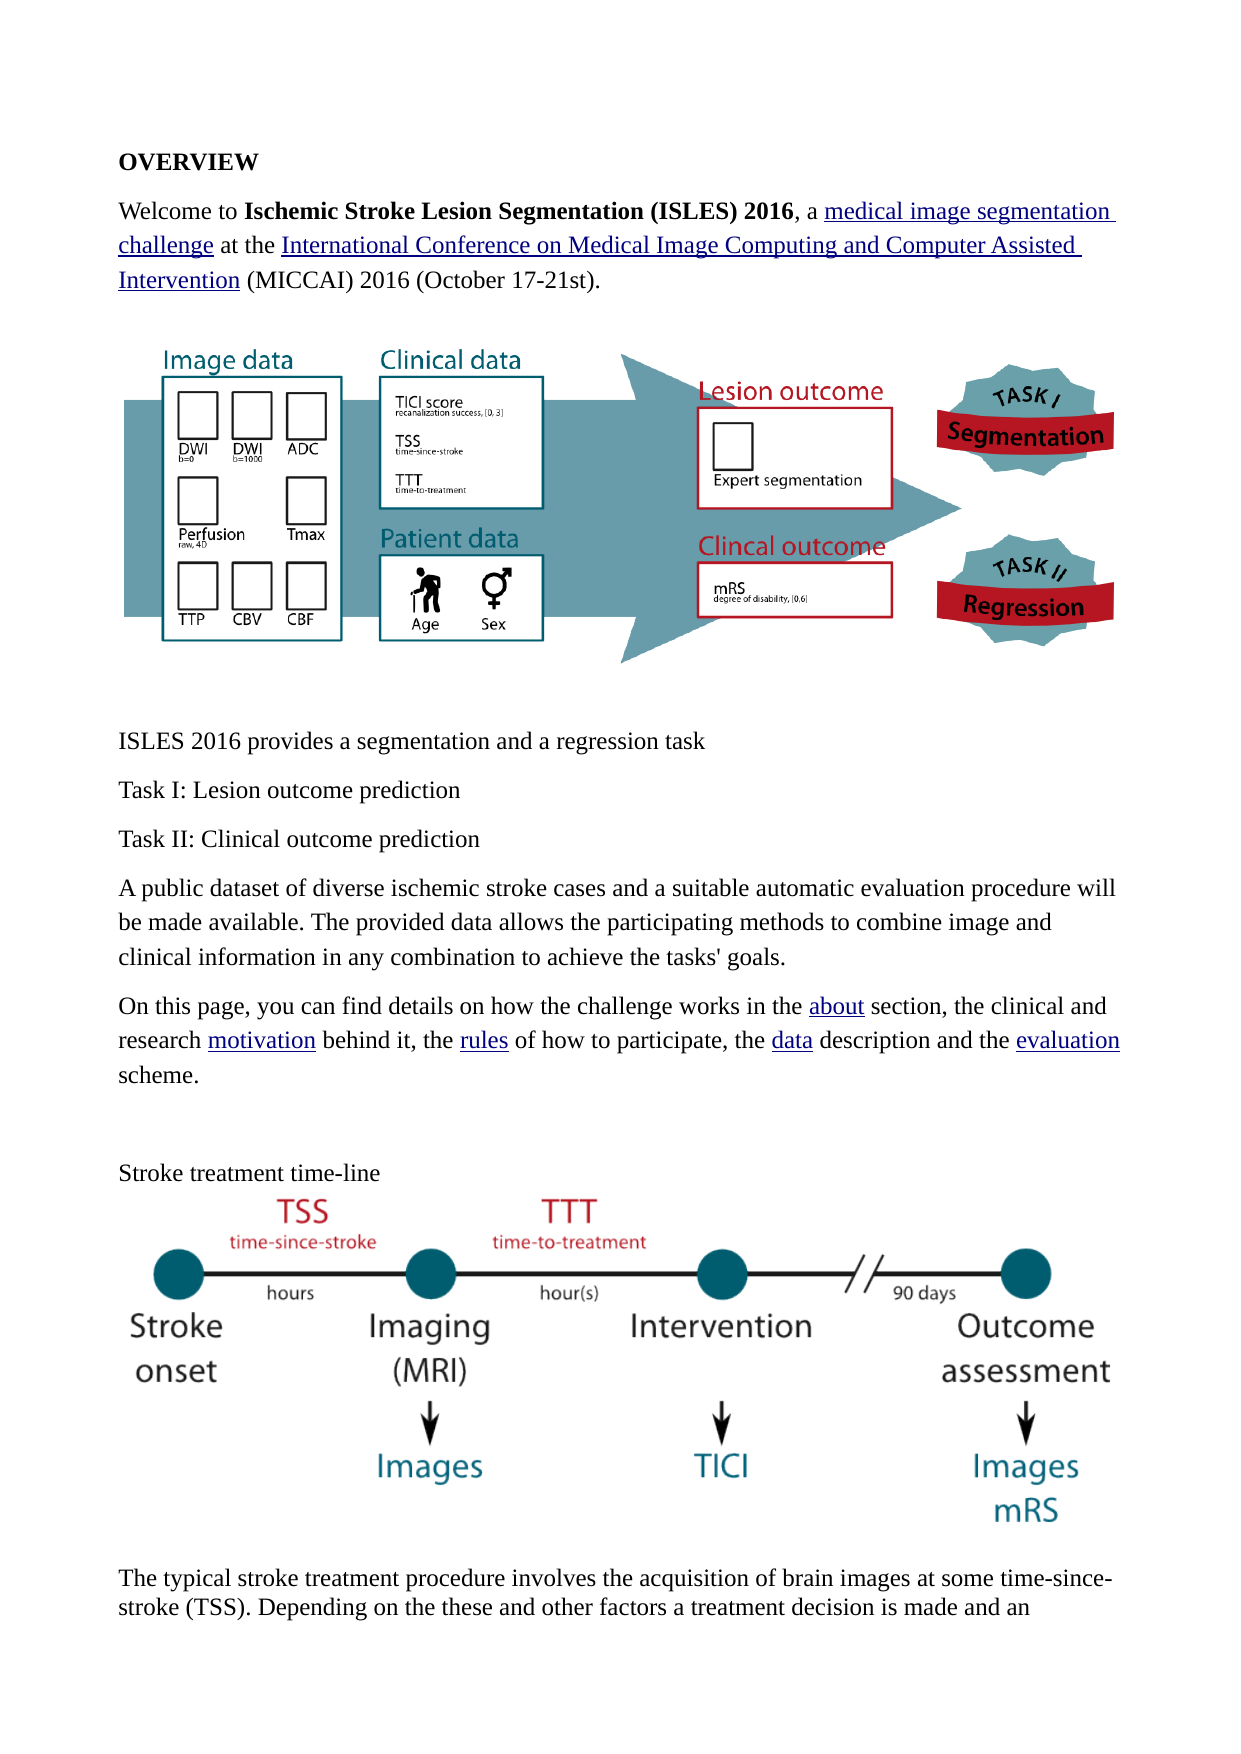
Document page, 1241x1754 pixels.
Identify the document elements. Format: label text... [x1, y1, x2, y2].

picture [118, 1186, 1123, 1535]
text A public dataset of diverse ischemic stroke cases and a suitable automatic evaluation procedure will be made available. The provided data allows the participating methods to combine image and clinical information in any combination to achieve the tasks' goals. [118, 873, 1122, 971]
text ISLES 2016 provides a segmentation and a regression task [118, 726, 1122, 754]
text On this page, you can find details on how the challenge works in the about section, the clinical and research motivation behind it, the rules of how to participate, the data description and the evaluation scheme. [118, 991, 1122, 1089]
text Task II: Clinical outcome prediction [118, 824, 1122, 853]
text Stroke treatment time-line [118, 1158, 1122, 1186]
text OVERVIEW [118, 147, 1122, 176]
picture [116, 341, 1121, 671]
text Welcome to Ischemic Stroke Lesion Segmentation (ISLES) 2016, a medical image segmentation challenge at the International Conference on Medical Image Computing and Computer Assisted Intervention (MICCAI) 2016 (October 17-21st). [118, 196, 1122, 294]
text The typical stroke treatment procedure involves the acquisition of brain images at some time-since-stroke (TSS). Depending on the these and other factors a treatment decision is made and an [118, 1563, 1122, 1620]
text Task I: Lesion outcome prediction [118, 775, 1122, 804]
